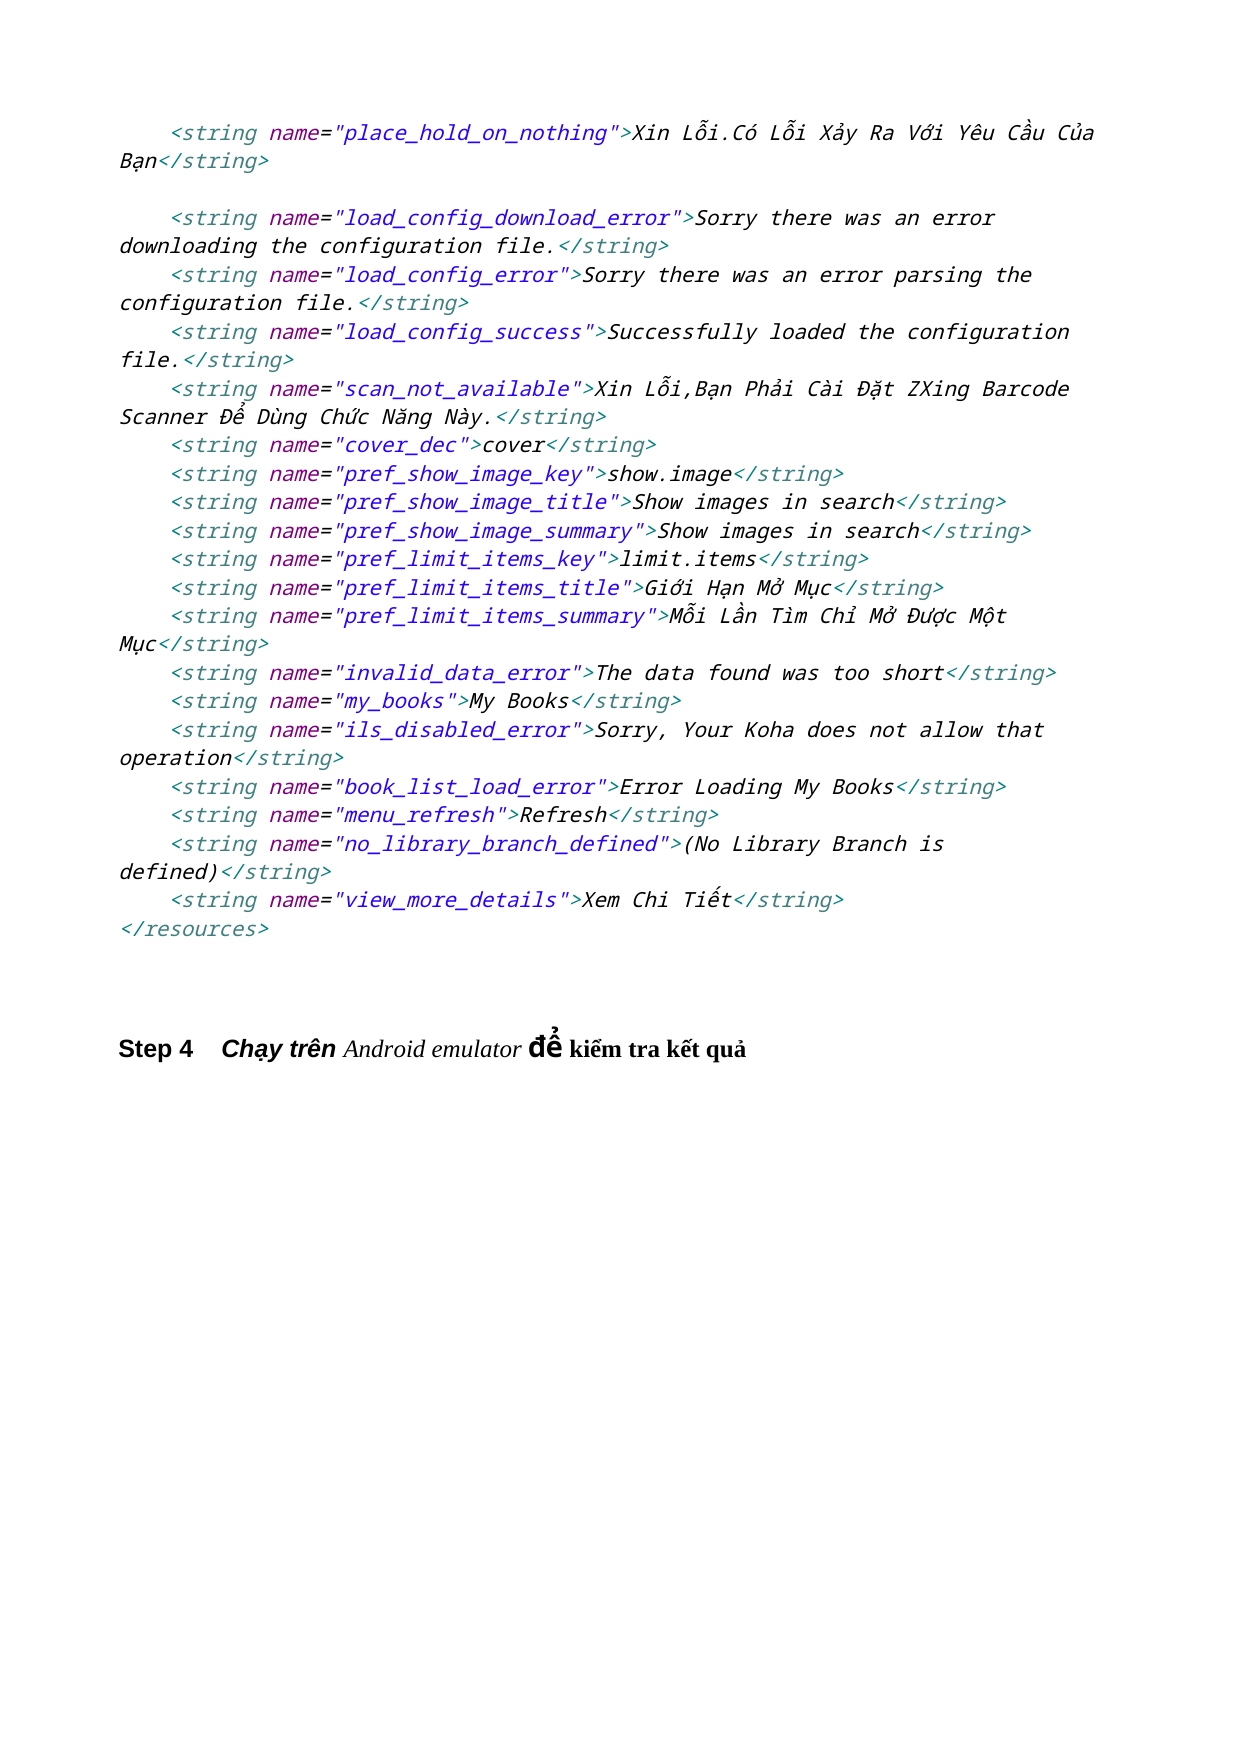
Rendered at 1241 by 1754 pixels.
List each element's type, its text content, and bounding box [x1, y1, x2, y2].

text <string name="pref_show_image_key">show.image</string> [118, 459, 1122, 487]
text <string name="pref_limit_items_title">Giới Hạn Mở Mục</string> [118, 573, 1122, 601]
text <string name="menu_refresh">Refresh</string> [118, 800, 1122, 829]
text <string name="book_list_load_error">Error Loading My Books</string> [118, 772, 1122, 800]
text <string name="load_config_download_error">Sorry there was an error downloading the configuration file.</string> [118, 203, 1122, 260]
text <string name="load_config_error">Sorry there was an error parsing the configuration file.</string> [118, 260, 1122, 317]
text <string name="view_more_details">Xem Chi Tiết</string> [118, 886, 1122, 914]
text <string name="scan_not_available">Xin Lỗi,Bạn Phải Cài Đặt ZXing Barcode Scanner Để Dùng Chức Năng Này.</string> [118, 374, 1122, 431]
text <string name="pref_show_image_summary">Show images in search</string> [118, 516, 1122, 544]
text </resources> [118, 914, 1122, 942]
text <string name="pref_limit_items_key">limit.items</string> [118, 544, 1122, 573]
text Step 4 Chạy trên Android emulator để kiểm tra kết quả [118, 1026, 1122, 1066]
text <string name="invalid_data_error">The data found was too short</string> [118, 658, 1122, 686]
text <string name="ils_disabled_error">Sorry, Your Koha does not allow that operation</string> [118, 715, 1122, 772]
text <string name="cover_dec">cover</string> [118, 431, 1122, 459]
text <string name="place_hold_on_nothing">Xin Lỗi.Có Lỗi Xảy Ra Với Yêu Cầu Của Bạn</string> [118, 118, 1122, 175]
text <string name="load_config_success">Successfully loaded the configuration file.</string> [118, 317, 1122, 374]
text <string name="no_library_branch_defined">(No Library Branch is defined)</string> [118, 829, 1122, 886]
text <string name="pref_limit_items_summary">Mỗi Lần Tìm Chỉ Mở Được Một Mục</string> [118, 601, 1122, 658]
text <string name="my_books">My Books</string> [118, 686, 1122, 715]
text <string name="pref_show_image_title">Show images in search</string> [118, 487, 1122, 516]
